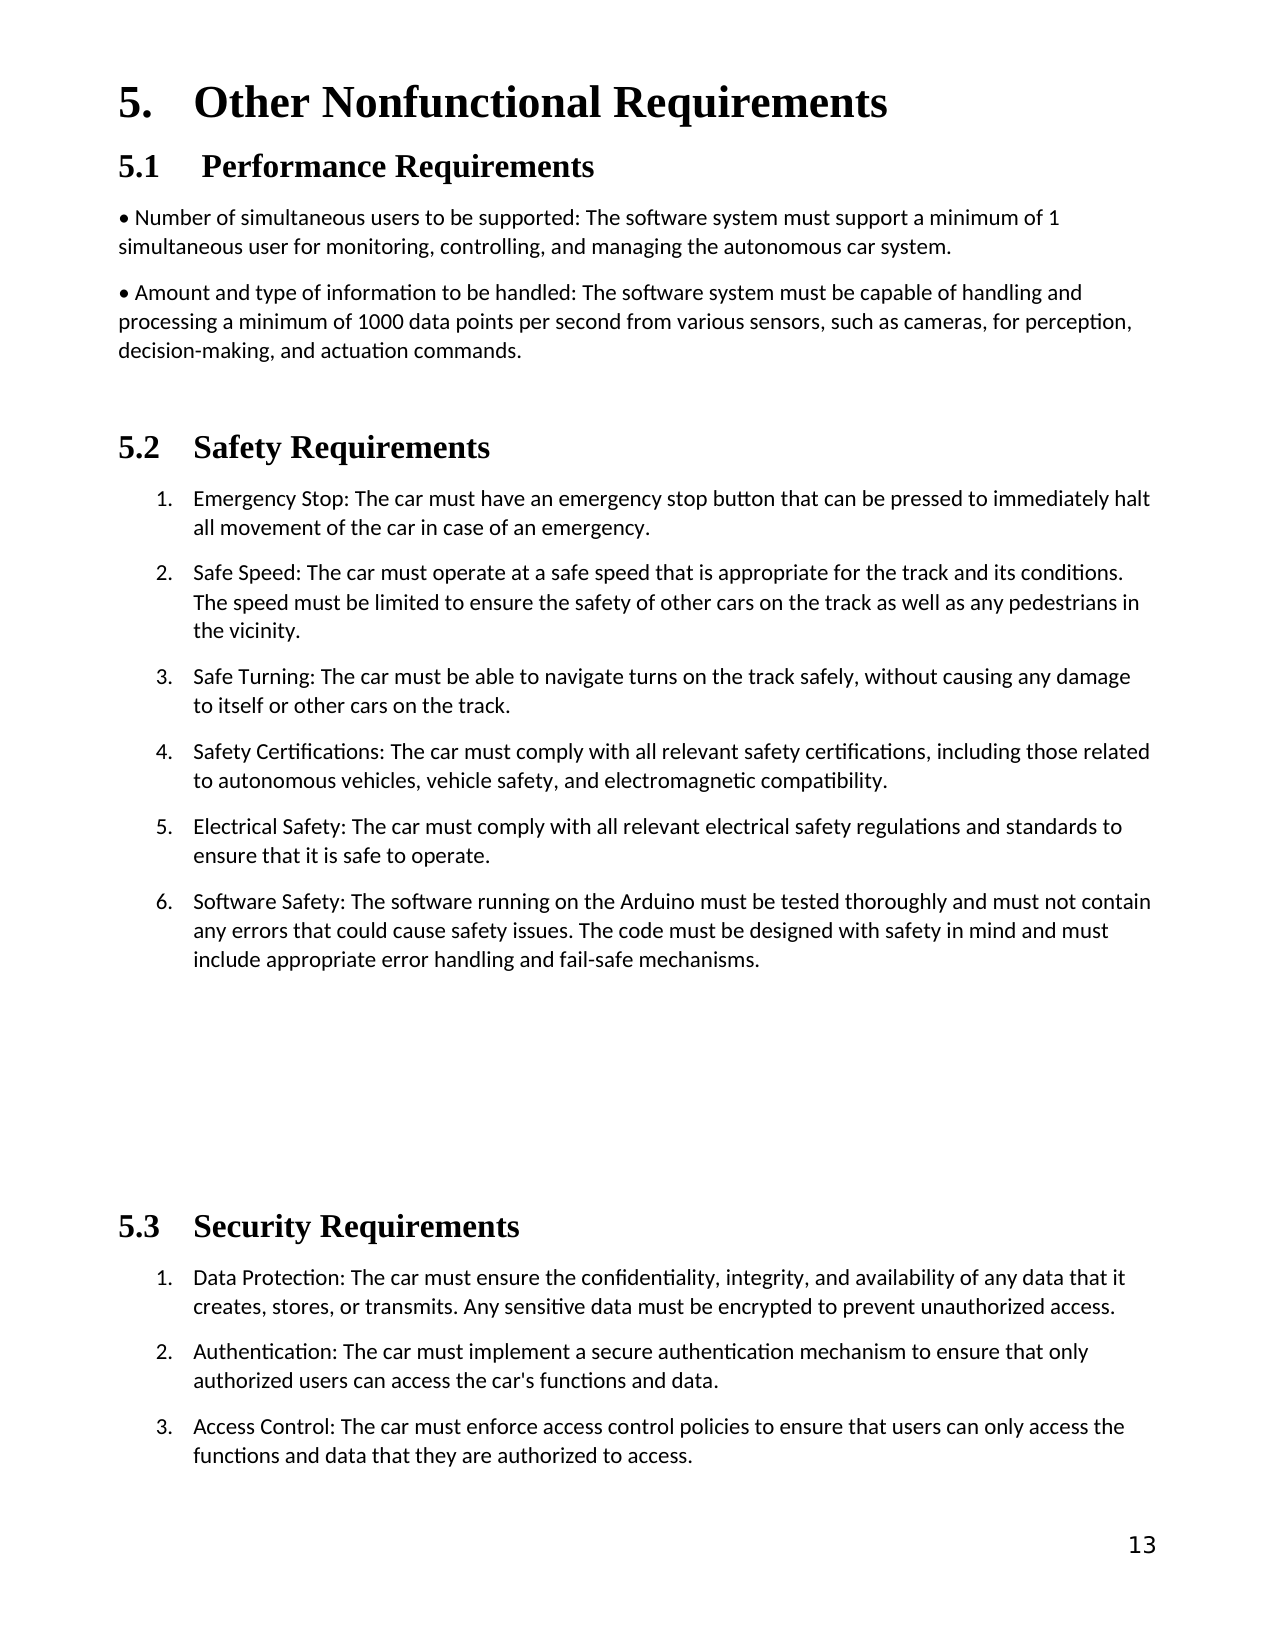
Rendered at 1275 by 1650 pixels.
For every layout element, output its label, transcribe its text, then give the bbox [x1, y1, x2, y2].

text 5.2 Safety Requirements [118, 427, 1157, 466]
list Software Safety: The software running on the Arduino must be tested thoroughly and must not contain any errors that could cause safety issues. The code must be designed with safety in mind and must include appropriate error handling and fail-safe mechanisms. [156, 887, 1157, 973]
list Safety Certifications: The car must comply with all relevant safety certifications, including those related to autonomous vehicles, vehicle safety, and electromagnetic compatibility. [156, 737, 1157, 794]
list Safe Turning: The car must be able to navigate turns on the track safely, without causing any damage to itself or other cars on the track. [156, 662, 1157, 719]
text 5.3 Security Requirements [118, 1047, 1157, 1244]
list Safe Speed: The car must operate at a safe speed that is appropriate for the track and its conditions. The speed must be limited to ensure the safety of other cars on the track as well as any pedestrians in the vicinity. [156, 558, 1157, 645]
text 5. Other Nonfunctional Requirements [118, 75, 1157, 128]
list Access Control: The car must enforce access control policies to ensure that users can only access the functions and data that they are authorized to access. [156, 1412, 1157, 1469]
list Emergency Stop: The car must have an emergency stop button that can be pressed to immediately halt all movement of the car in case of an emergency. [156, 484, 1157, 541]
text 5.1 Performance Requirements [118, 146, 1157, 185]
text • Number of simultaneous users to be supported: The software system must support a minimum of 1 simultaneous user for monitoring, controlling, and managing the autonomous car system. [118, 203, 1157, 260]
list Data Protection: The car must ensure the confidentiality, integrity, and availability of any data that it creates, stores, or transmits. Any sensitive data must be encrypted to prevent unauthorized access. [156, 1263, 1157, 1320]
text • Amount and type of information to be handled: The software system must be capable of handling and processing a minimum of 1000 data points per second from various sensors, such as cameras, for perception, decision-making, and actuation commands. [118, 278, 1157, 364]
list Electrical Safety: The car must comply with all relevant electrical safety regulations and standards to ensure that it is safe to operate. [156, 812, 1157, 869]
list Authentication: The car must implement a secure authentication mechanism to ensure that only authorized users can access the car's functions and data. [156, 1337, 1157, 1394]
